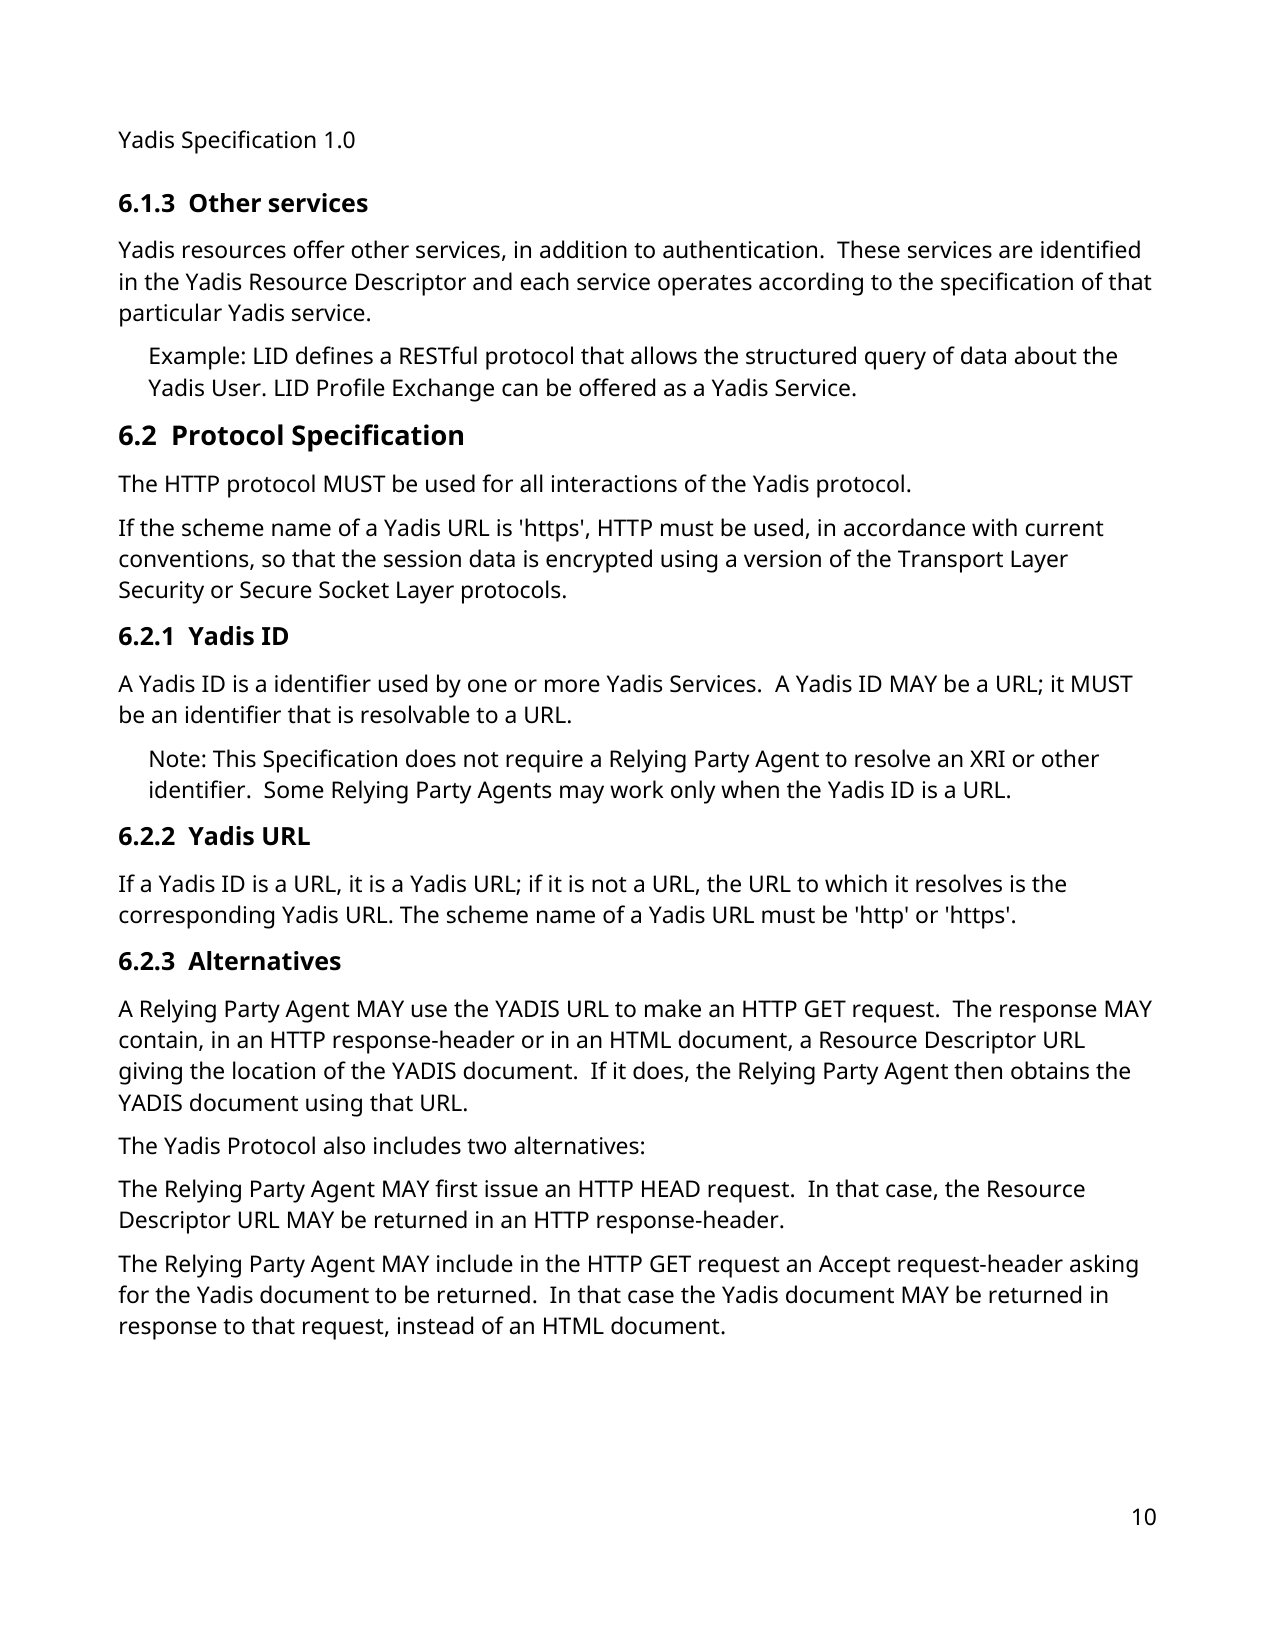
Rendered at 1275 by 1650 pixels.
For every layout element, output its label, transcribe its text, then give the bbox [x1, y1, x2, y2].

text A Yadis ID is a identifier used by one or more Yadis Services. A Yadis ID MAY be a URL; it MUST be an identifier that is resolvable to a URL. [118, 668, 1157, 730]
text Yadis resources offer other services, in addition to authentication. These services are identified in the Yadis Resource Descriptor and each service operates according to the specification of that particular Yadis service. [118, 234, 1157, 328]
subtitle 6.2.2 Yadis URL [118, 818, 1157, 853]
text The Relying Party Agent MAY first issue an HTTP HEAD request. In that case, the Resource Descriptor URL MAY be returned in an HTTP response-header. [118, 1173, 1157, 1236]
subtitle 6.2.1 Yadis ID [118, 619, 1157, 653]
text The Yadis Protocol also includes two alternatives: [118, 1130, 1157, 1161]
text A Relying Party Agent MAY use the YADIS URL to make an HTTP GET request. The response MAY contain, in an HTTP response-header or in an HTML document, a Resource Descriptor URL giving the location of the YADIS document. If it does, the Relying Party Agent then obtains the YADIS document using that URL. [118, 993, 1157, 1118]
text The HTTP protocol MUST be used for all interactions of the Yadis protocol. [118, 468, 1157, 499]
text If the scheme name of a Yadis URL is 'https', HTTP must be used, in accordance with current conventions, so that the session data is encrypted using a version of the Transport Layer Security or Secure Socket Layer protocols. [118, 512, 1157, 605]
subtitle 6.1.3 Other services [118, 185, 1157, 219]
subtitle 6.2 Protocol Specification [118, 416, 1157, 453]
text The Relying Party Agent MAY include in the HTTP GET request an Accept request-header asking for the Yadis document to be returned. In that case the Yadis document MAY be returned in response to that request, instead of an HTML document. [118, 1248, 1157, 1341]
text If a Yadis ID is a URL, it is a Yadis URL; if it is not a URL, the URL to which it resolves is the corresponding Yadis URL. The scheme name of a Yadis URL must be 'http' or 'https'. [118, 868, 1157, 930]
text Example: LID defines a RESTful protocol that allows the structured query of data about the Yadis User. LID Profile Exchange can be offered as a Yadis Service. [148, 340, 1127, 403]
subtitle 6.2.3 Alternatives [118, 944, 1157, 978]
text Note: This Specification does not require a Relying Party Agent to resolve an XRI or other identifier. Some Relying Party Agents may work only when the Yadis ID is a URL. [148, 742, 1127, 805]
